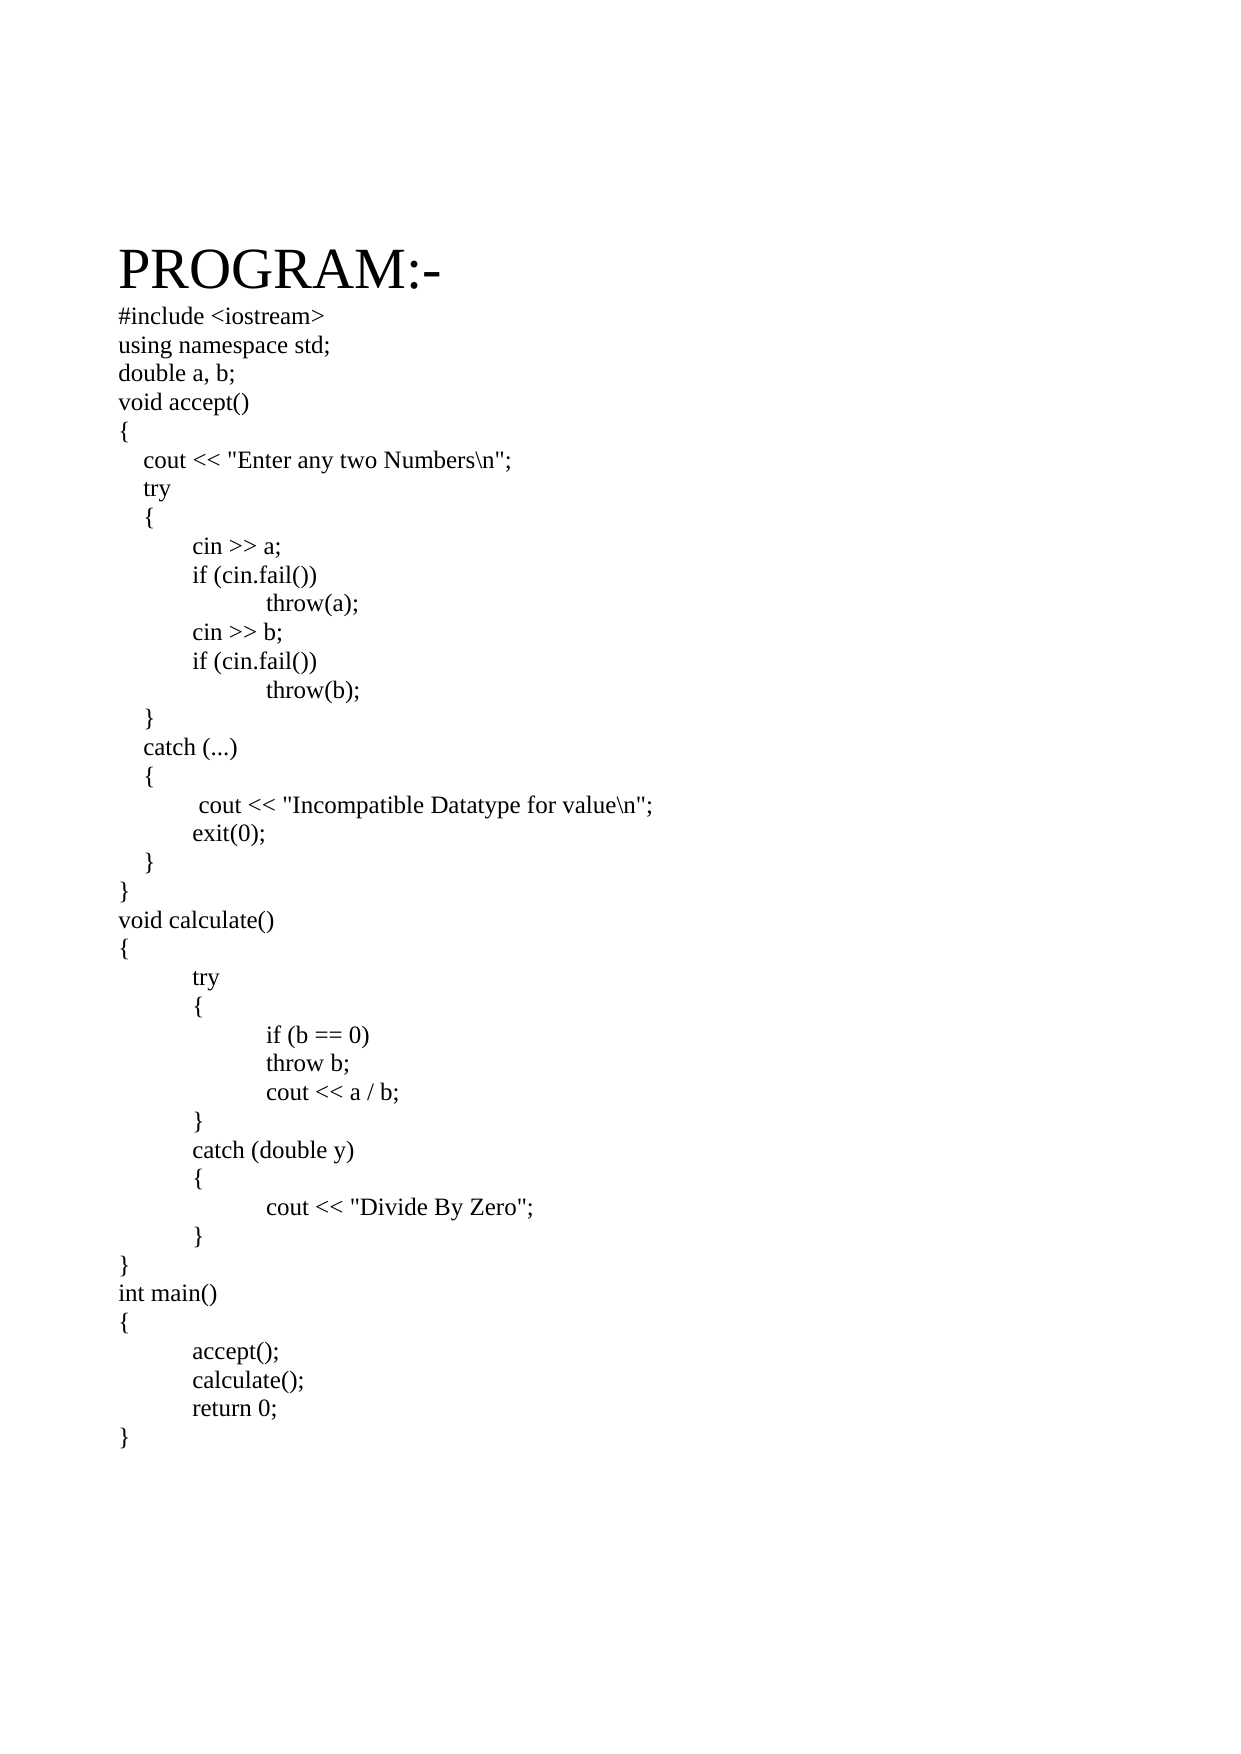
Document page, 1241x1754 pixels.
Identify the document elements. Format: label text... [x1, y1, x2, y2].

text try [118, 473, 1122, 502]
text { [118, 1163, 1122, 1192]
text if (cin.fail()) [118, 646, 1122, 675]
text cout << "Enter any two Numbers\n"; [118, 445, 1122, 473]
text PROGRAM:- [118, 234, 1122, 301]
text if (cin.fail()) [118, 560, 1122, 588]
text catch (...) [118, 732, 1122, 761]
text catch (double y) [118, 1135, 1122, 1163]
text #include <iostream> [118, 301, 1122, 330]
text } [118, 1422, 1122, 1451]
text { [118, 502, 1122, 531]
text cin >> a; [118, 531, 1122, 560]
text { [118, 933, 1122, 962]
text cin >> b; [118, 617, 1122, 646]
text { [118, 416, 1122, 445]
text cout << "Divide By Zero"; [118, 1192, 1122, 1221]
text { [118, 761, 1122, 790]
text return 0; [118, 1393, 1122, 1422]
text exit(0); [118, 818, 1122, 847]
text void accept() [118, 387, 1122, 416]
text } [118, 1106, 1122, 1135]
text cout << "Incompatible Datatype for value\n"; [118, 790, 1122, 818]
text double a, b; [118, 358, 1122, 387]
text { [118, 1307, 1122, 1336]
text using namespace std; [118, 330, 1122, 358]
text } [118, 847, 1122, 876]
text if (b == 0) [118, 1020, 1122, 1048]
text try [118, 962, 1122, 991]
text { [118, 991, 1122, 1020]
text int main() [118, 1278, 1122, 1307]
text accept(); [118, 1336, 1122, 1365]
text void calculate() [118, 905, 1122, 933]
text throw b; [118, 1048, 1122, 1077]
text throw(a); [118, 588, 1122, 617]
text } [118, 1221, 1122, 1250]
text calculate(); [118, 1365, 1122, 1393]
text cout << a / b; [118, 1077, 1122, 1106]
text } [118, 703, 1122, 732]
text } [118, 876, 1122, 905]
text throw(b); [118, 675, 1122, 703]
text } [118, 1250, 1122, 1278]
